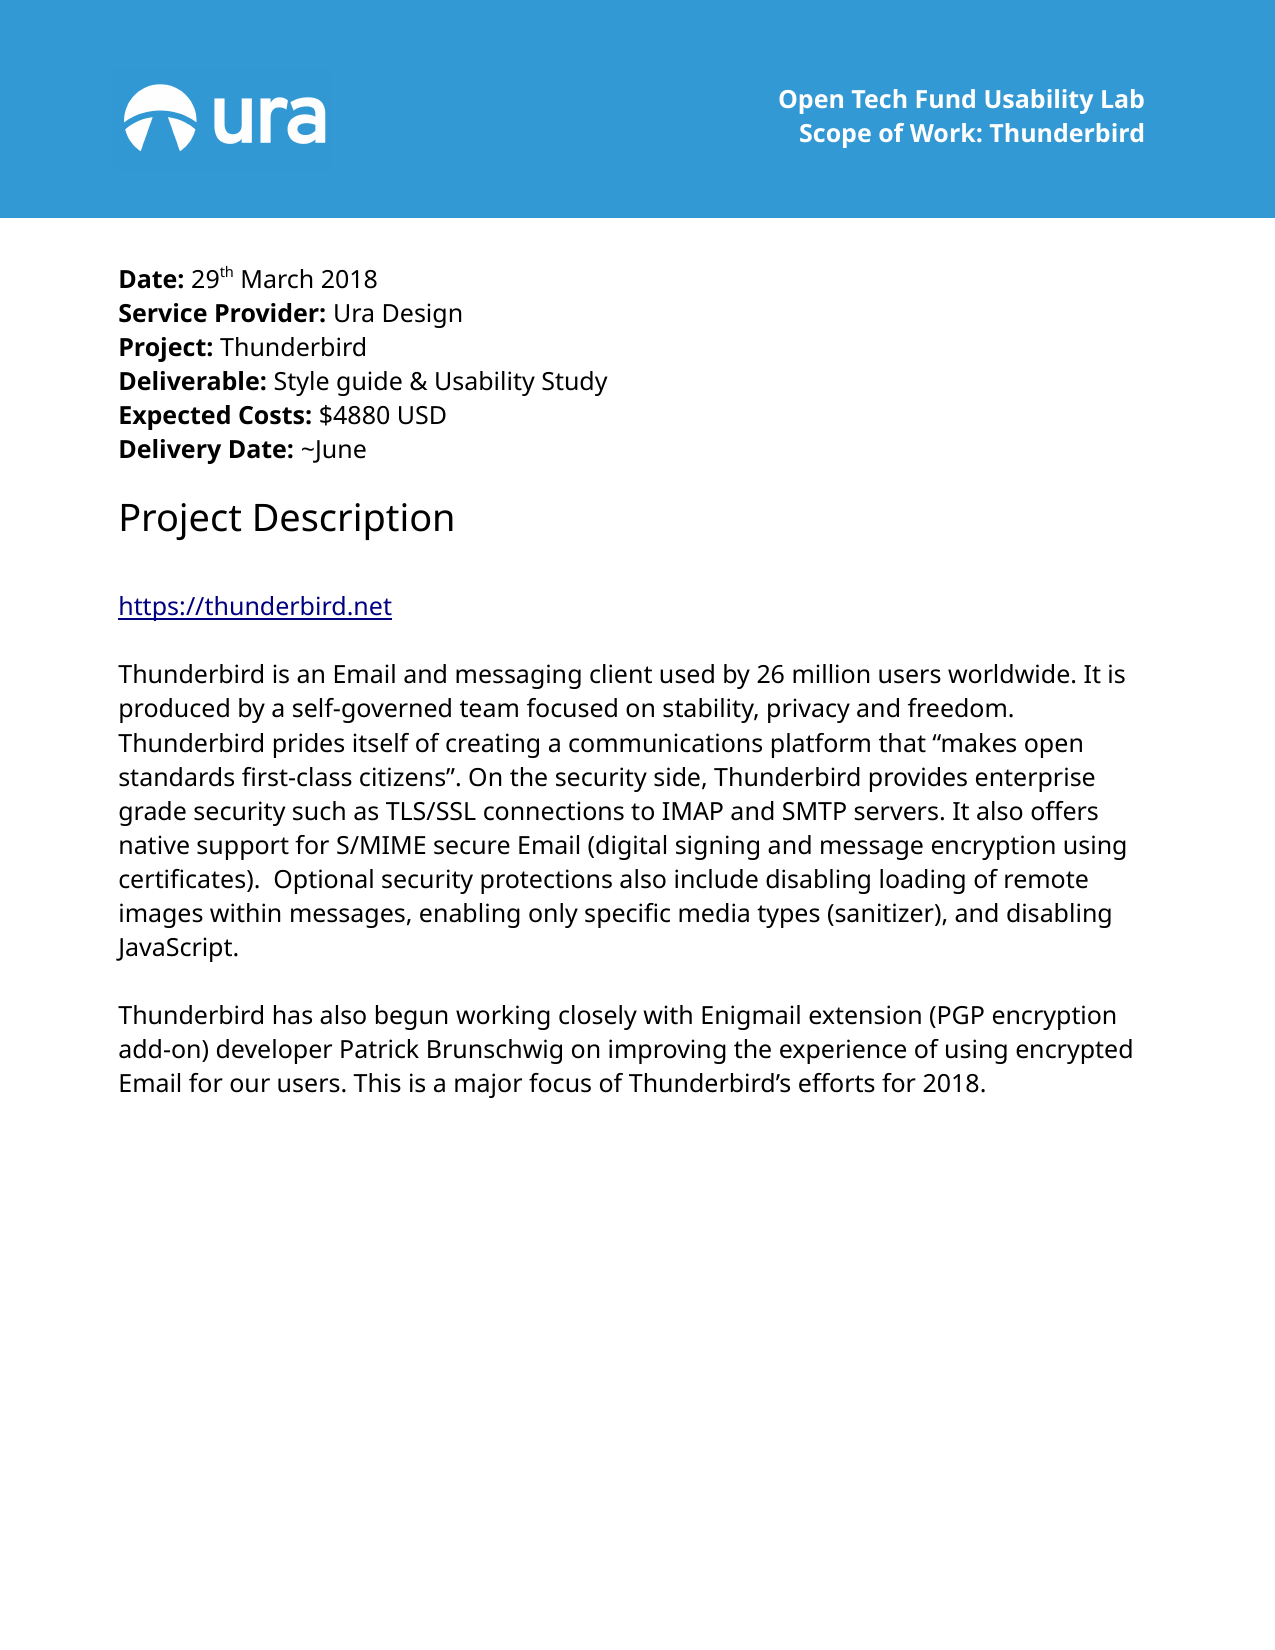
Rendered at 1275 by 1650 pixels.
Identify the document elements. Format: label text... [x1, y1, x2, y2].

text Thunderbird is an Email and messaging client used by 26 million users worldwide. It is produced by a self-governed team focused on stability, privacy and freedom. Thunderbird prides itself of creating a communications platform that “makes open standards first-class citizens”. On the security side, Thunderbird provides enterprise grade security such as TLS/SSL connections to IMAP and SMTP servers. It also offers native support for S/MIME secure Email (digital signing and message encryption using certificates). Optional security protections also include disabling loading of remote images within messages, enabling only specific media types (sanitizer), and disabling JavaScript. Thunderbird has also begun working closely with Enigmail extension (PGP encryption add-on) developer Patrick Brunschwig on improving the experience of using encrypted Email for our users. This is a major focus of Thunderbird’s efforts for 2018. [118, 657, 1157, 1134]
text Delivery Date: ~June [118, 432, 1157, 466]
text Expected Costs: $4880 USD [118, 398, 1157, 432]
text Project: Thunderbird Deliverable: Style guide & Usability Study [118, 329, 1157, 398]
text Service Provider: Ura Design [118, 295, 1157, 329]
subtitle Project Description [118, 491, 1157, 542]
text https://thunderbird.net [118, 589, 1157, 623]
picture [113, 68, 330, 170]
text Date: 29th March 2018 [118, 261, 1157, 295]
